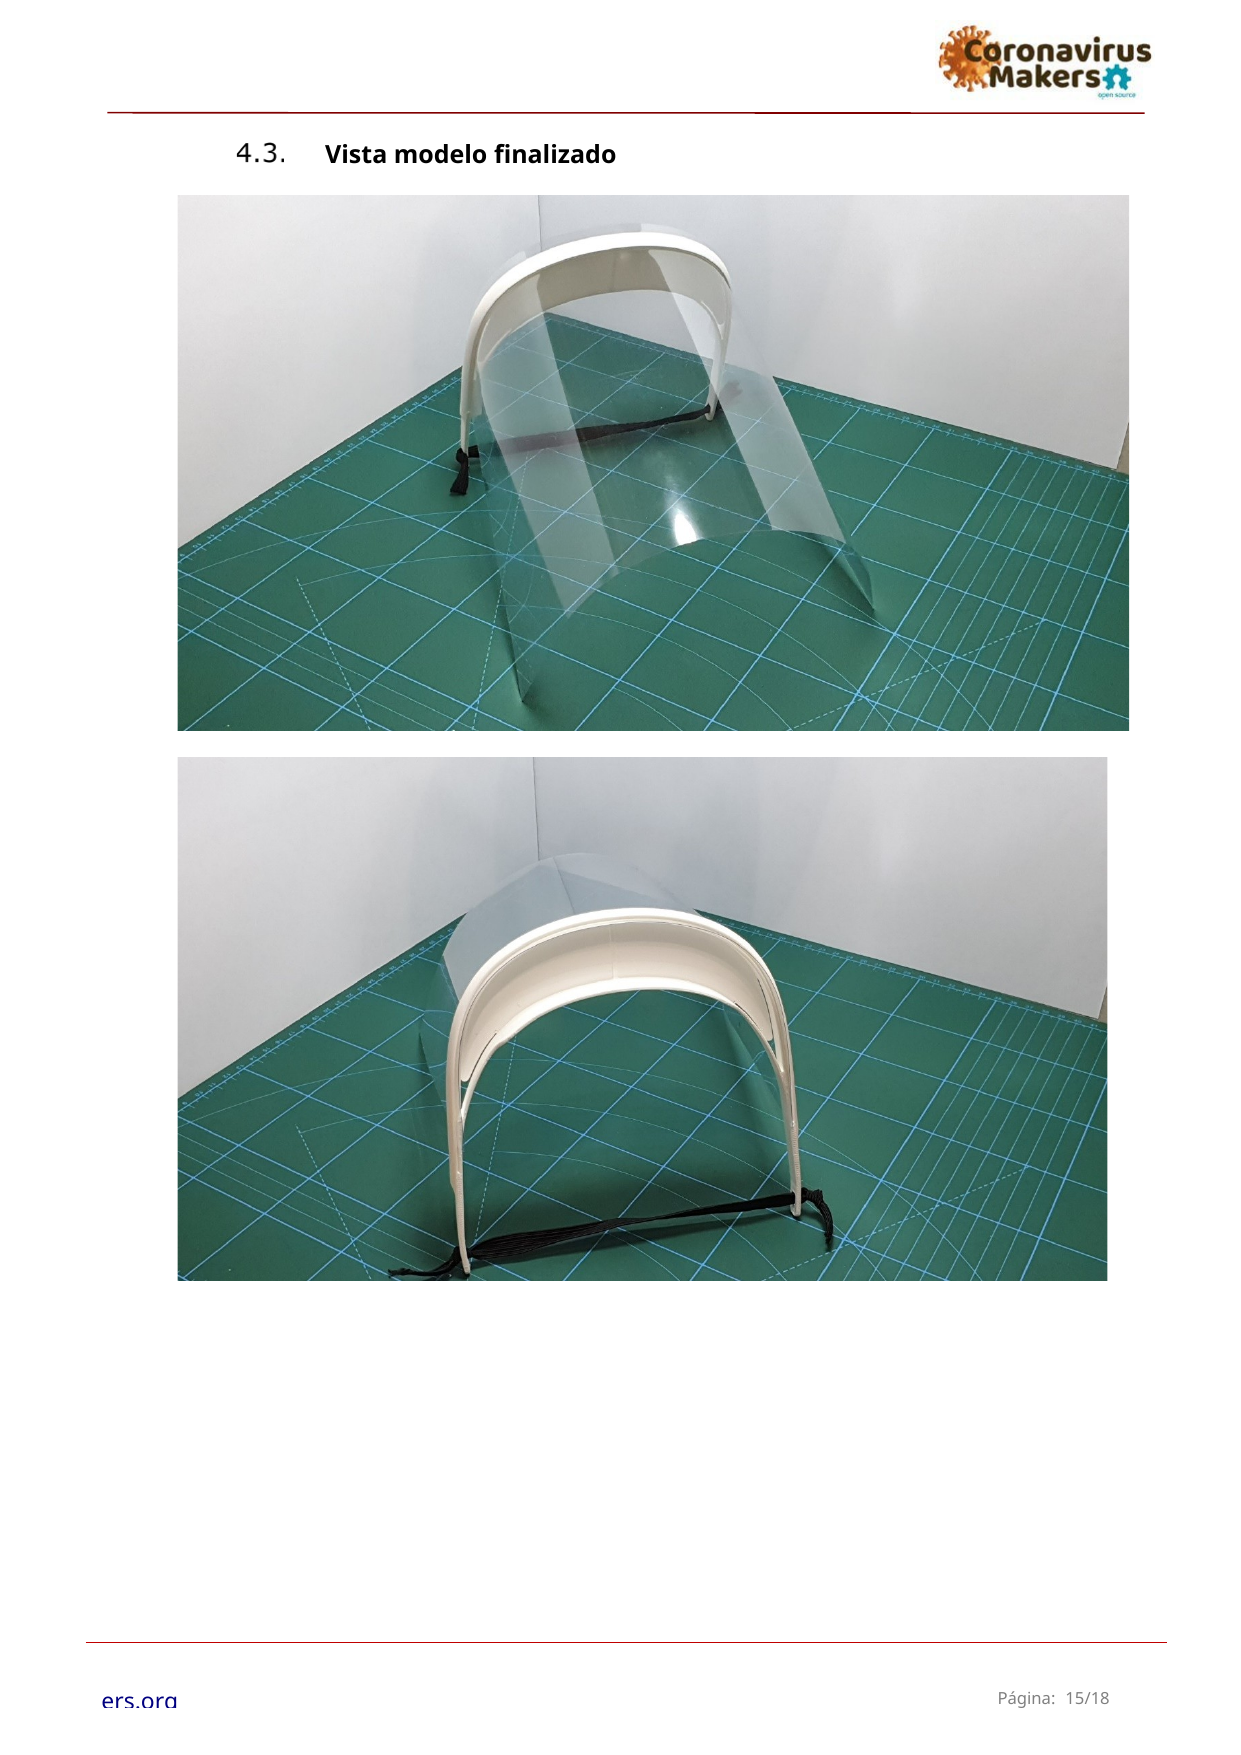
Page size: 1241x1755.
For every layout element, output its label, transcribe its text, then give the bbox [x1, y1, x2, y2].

text Vista modelo finalizado [325, 137, 1136, 171]
